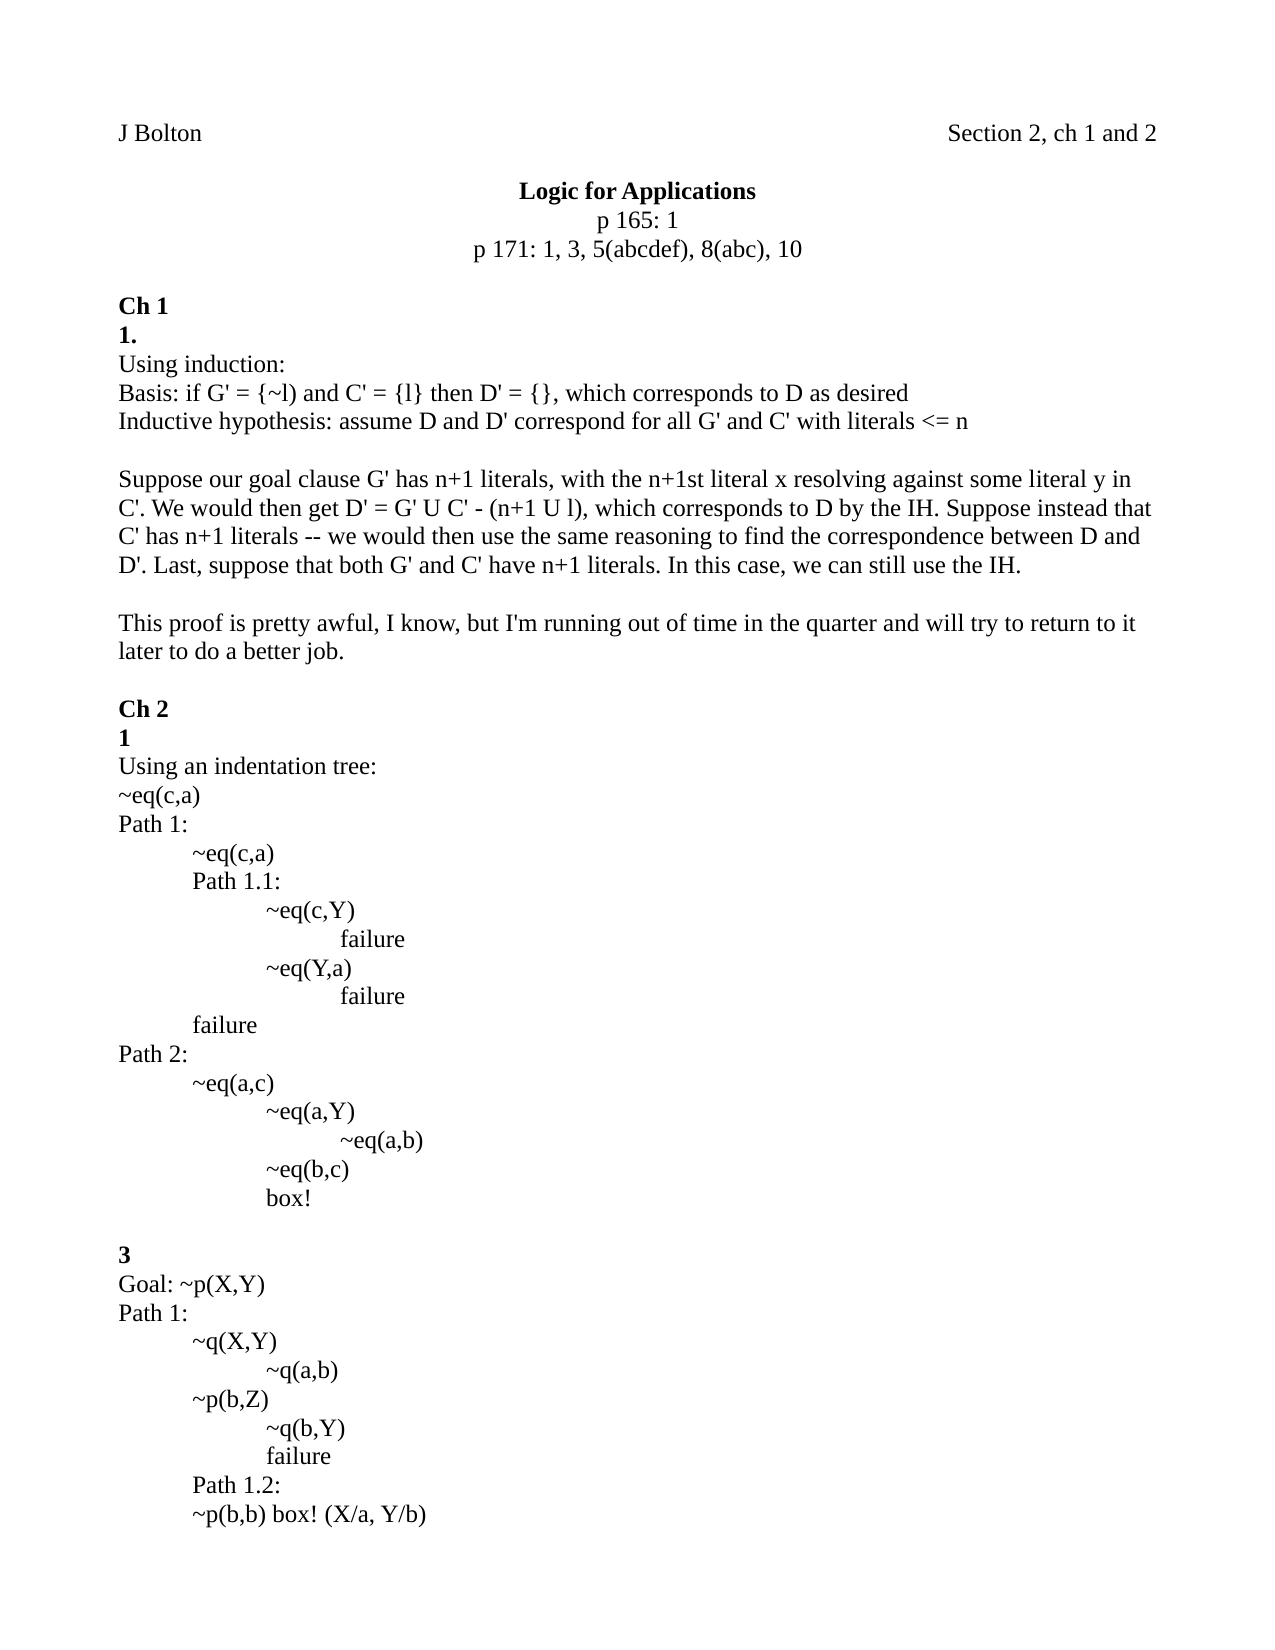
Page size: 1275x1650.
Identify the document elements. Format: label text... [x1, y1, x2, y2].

text ~eq(c,a) [118, 838, 1157, 866]
text Ch 1 [118, 291, 1157, 320]
text box! [118, 1183, 1157, 1211]
text failure [118, 1010, 1157, 1039]
text ~eq(b,c) [118, 1154, 1157, 1183]
text ~eq(c,Y) [118, 895, 1157, 924]
text ~p(b,b) box! (X/a, Y/b) [118, 1499, 1157, 1528]
text ~q(X,Y) [118, 1326, 1157, 1355]
text ~q(b,Y) failure [118, 1413, 1157, 1470]
text Suppose our goal clause G' has n+1 literals, with the n+1st literal x resolving against some literal y in C'. We would then get D' = G' U C' - (n+1 U l), which corresponds to D by the IH. Suppose instead that C' has n+1 literals -- we would then use the same reasoning to find the correspondence between D and D'. Last, suppose that both G' and C' have n+1 literals. In this case, we can still use the IH. [118, 464, 1157, 579]
text Path 1.1: [118, 866, 1157, 895]
text ~eq(c,a) [118, 780, 1157, 809]
text ~q(a,b) [118, 1355, 1157, 1384]
text ~eq(a,c) [118, 1068, 1157, 1096]
text This proof is pretty awful, I know, but I'm running out of time in the quarter and will try to return to it later to do a better job. [118, 608, 1157, 665]
text Using an indentation tree: [118, 751, 1157, 780]
text ~p(b,Z) [118, 1384, 1157, 1413]
text failure [118, 981, 1157, 1010]
text ~eq(a,b) [118, 1125, 1157, 1154]
text 1 [118, 723, 1157, 751]
text failure [118, 924, 1157, 953]
text ~eq(a,Y) [118, 1096, 1157, 1125]
text Path 1: [118, 809, 1157, 838]
text Goal: ~p(X,Y) [118, 1269, 1157, 1298]
text Logic for Applications [118, 176, 1157, 205]
text Basis: if G' = {~l) and C' = {l} then D' = {}, which corresponds to D as desired [118, 378, 1157, 406]
text Ch 2 [118, 694, 1157, 723]
text p 165: 1 p 171: 1, 3, 5(abcdef), 8(abc), 10 [118, 205, 1157, 263]
text 1. [118, 320, 1157, 349]
text Path 2: [118, 1039, 1157, 1068]
text Using induction: [118, 349, 1157, 378]
text Path 1.2: [118, 1470, 1157, 1499]
text Inductive hypothesis: assume D and D' correspond for all G' and C' with literals <= n [118, 406, 1157, 435]
text ~eq(Y,a) [118, 953, 1157, 981]
text 3 [118, 1240, 1157, 1269]
text Path 1: [118, 1298, 1157, 1326]
